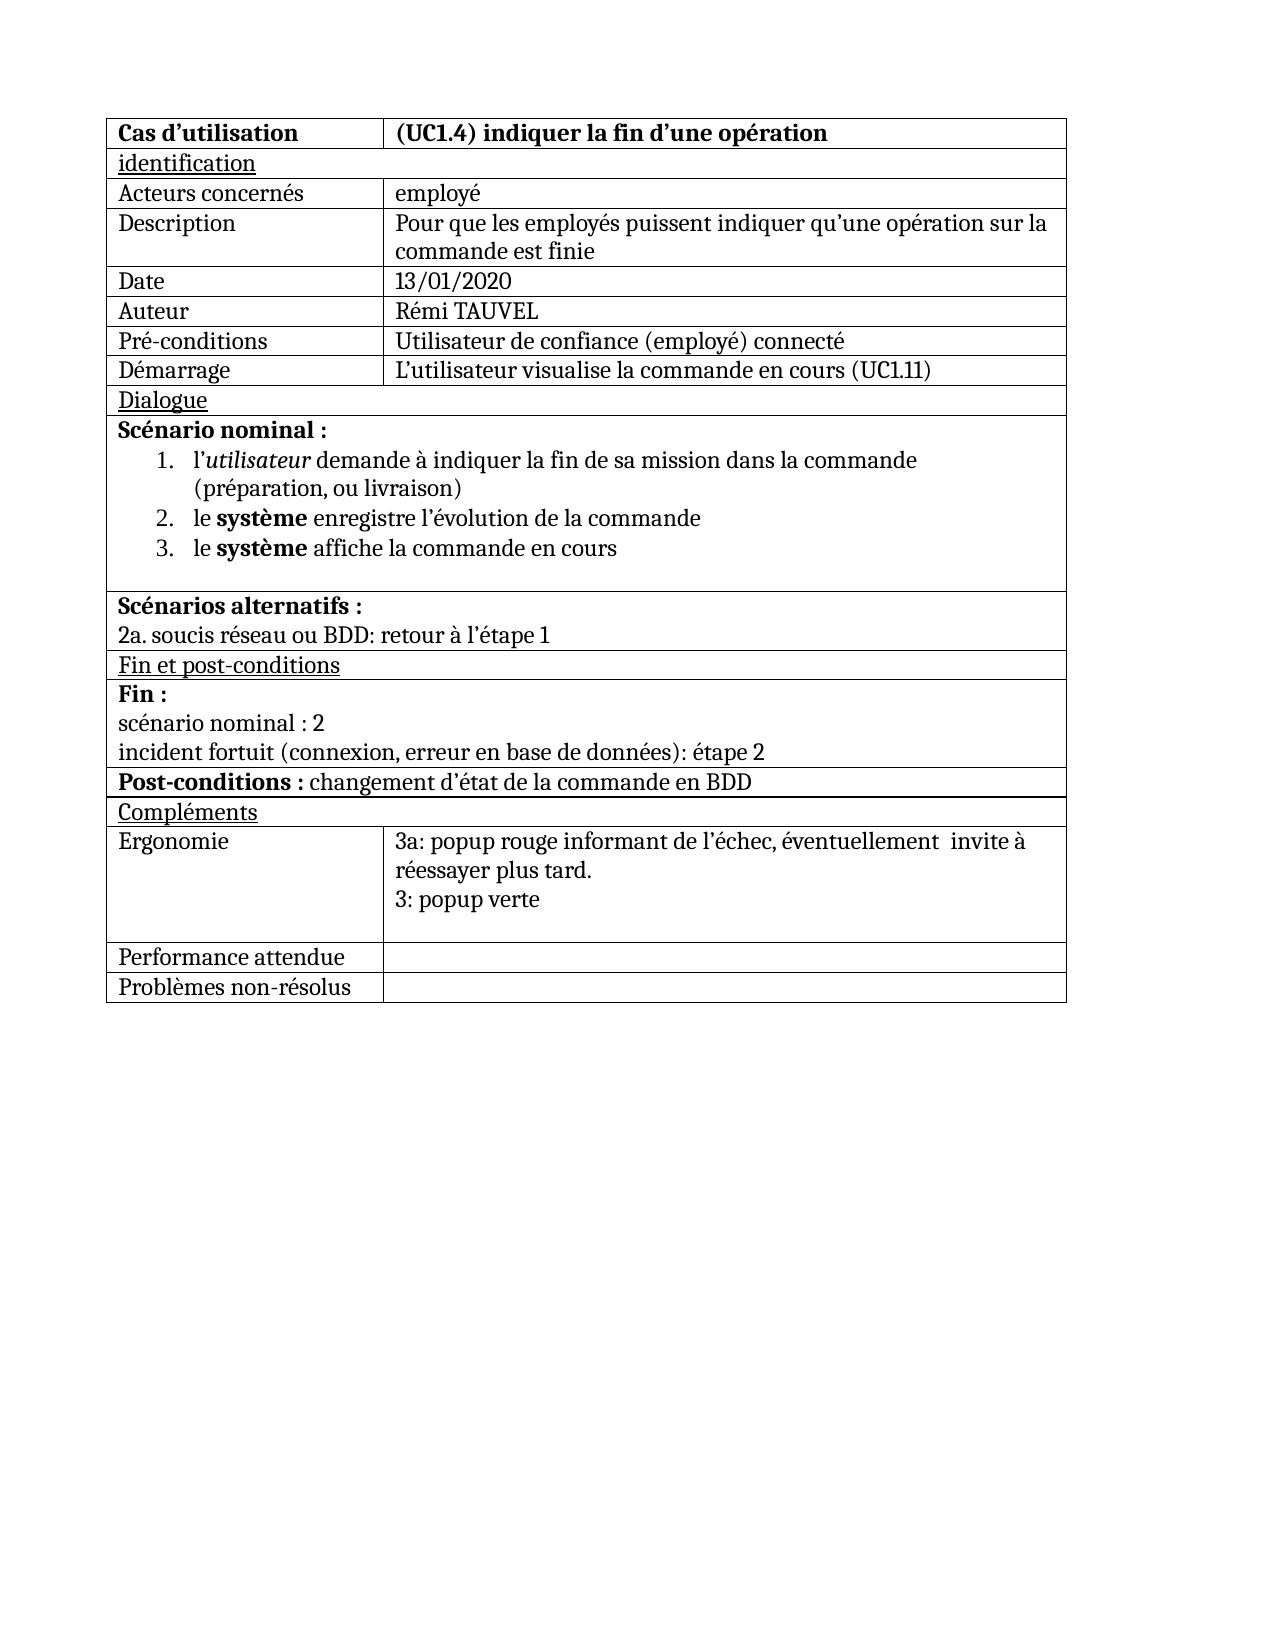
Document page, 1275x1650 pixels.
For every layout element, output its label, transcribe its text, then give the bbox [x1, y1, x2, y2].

table_cell Scénarios alternatifs : 2a. soucis réseau ou BDD: retour à l’étape 1 [107, 592, 1066, 649]
table_cell Problèmes non-résolus [107, 973, 383, 1002]
table_cell Fin et post-conditions [107, 651, 1066, 679]
table_cell Pré-conditions [107, 327, 383, 355]
table_cell Utilisateur de confiance (employé) connecté [384, 327, 1066, 355]
table_cell Fin : scénario nominal : 2 incident fortuit (connexion, erreur en base de données): étape 2 [107, 680, 1066, 767]
table_cell Auteur [107, 297, 383, 326]
table_cell Post-conditions : changement d’état de la commande en BDD [107, 768, 1066, 796]
table_cell Compléments [107, 798, 1066, 826]
table_cell Performance attendue [107, 943, 383, 972]
table_cell Description [107, 209, 383, 266]
table_cell L’utilisateur visualise la commande en cours (UC1.11) [384, 356, 1066, 385]
table_cell identification [107, 149, 1066, 178]
table_cell 13/01/2020 [384, 267, 1066, 296]
table_cell Rémi TAUVEL [384, 297, 1066, 326]
table_header Cas d’utilisation [107, 119, 383, 148]
table_cell 3a: popup rouge informant de l’échec, éventuellement invite à réessayer plus tard. 3: popup verte [384, 827, 1066, 942]
table_cell [384, 943, 1066, 972]
table_cell [384, 973, 1066, 1002]
table_cell Pour que les employés puissent indiquer qu’une opération sur la commande est finie [384, 209, 1066, 266]
table_cell Ergonomie [107, 827, 383, 942]
table_cell Date [107, 267, 383, 296]
table_cell employé [384, 179, 1066, 207]
table_cell Dialogue [107, 386, 1066, 415]
table_cell Acteurs concernés [107, 179, 383, 207]
table_cell Démarrage [107, 356, 383, 385]
table_header (UC1.4) indiquer la fin d’une opération [384, 119, 1066, 148]
table_cell Scénario nominal : l’utilisateur demande à indiquer la fin de sa mission dans la commande (préparation, ou livraison) le système enregistre l’évolution de la commande le système affiche la commande en cours [107, 416, 1066, 591]
